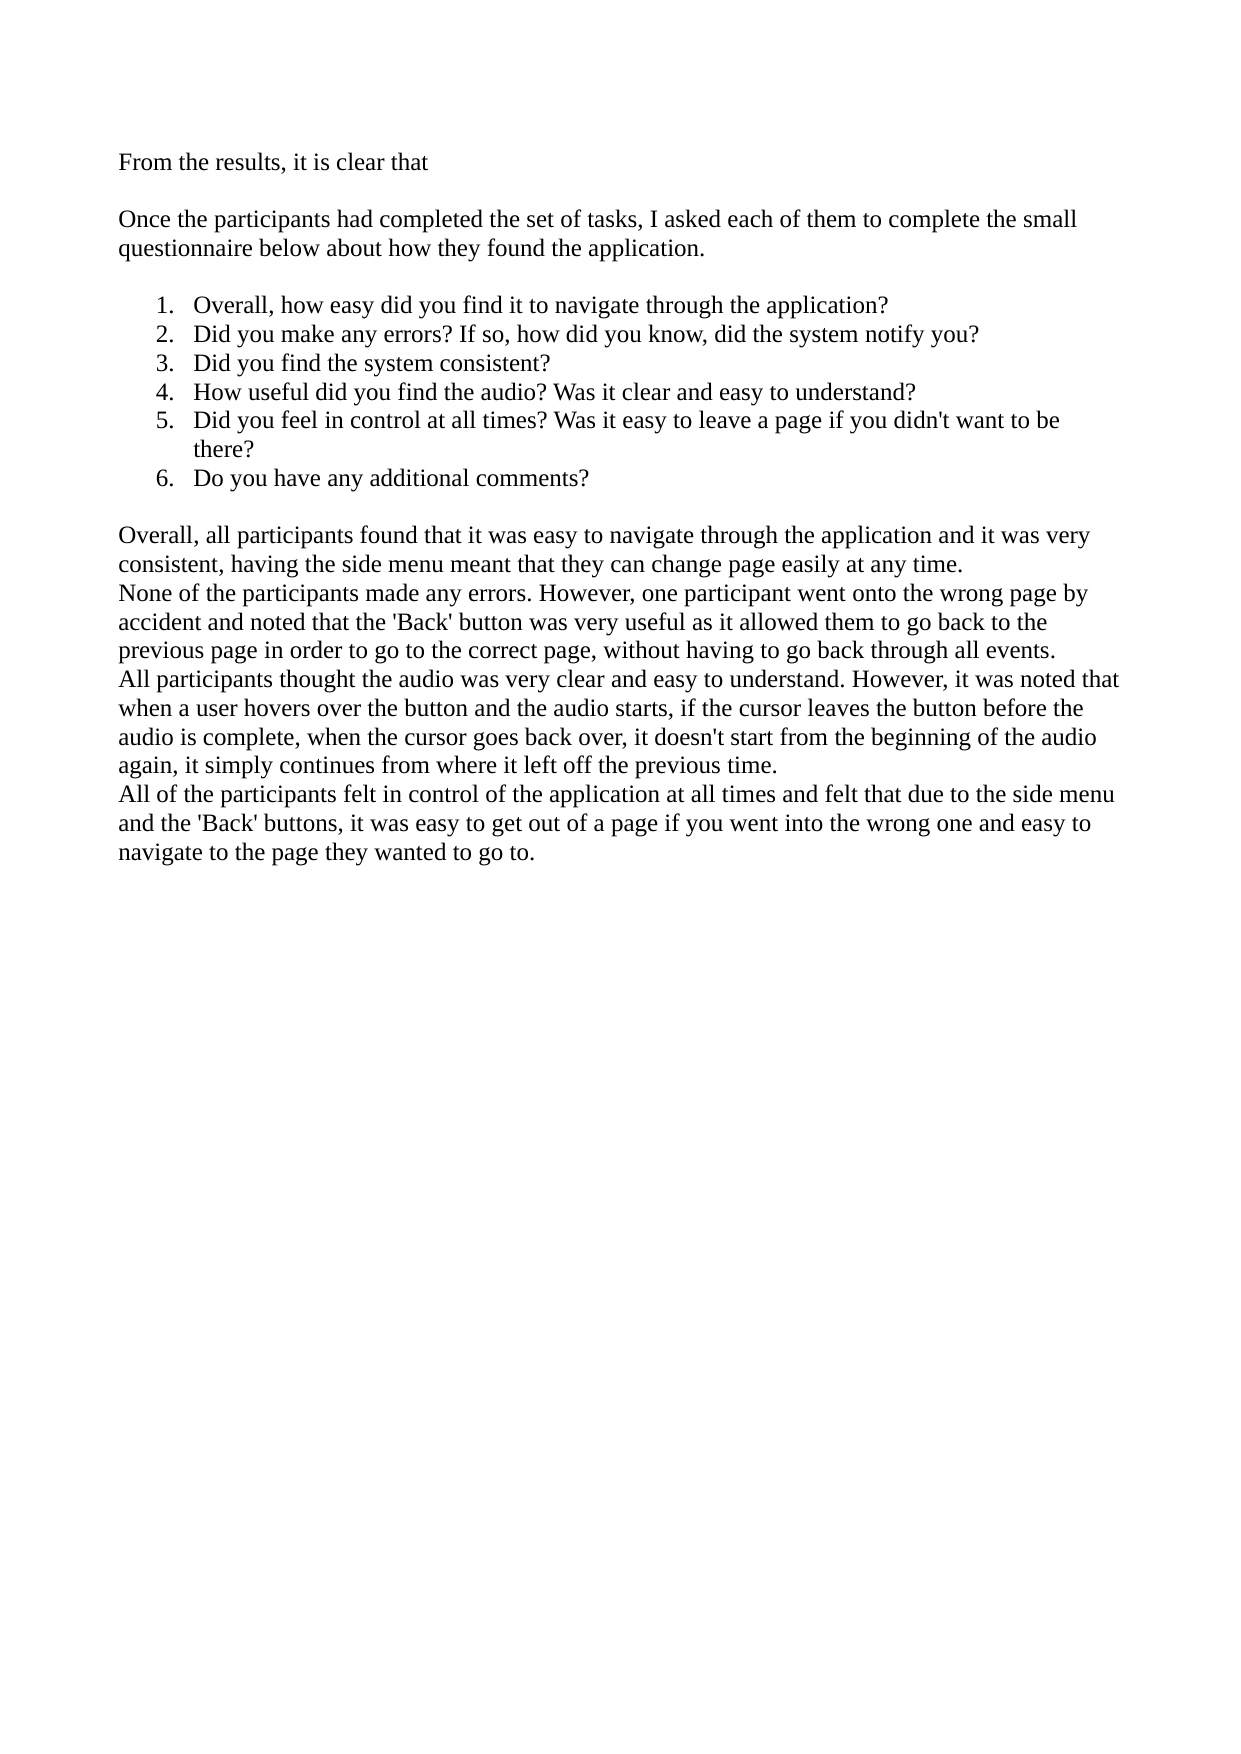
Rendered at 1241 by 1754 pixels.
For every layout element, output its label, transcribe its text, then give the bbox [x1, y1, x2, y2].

list Do you have any additional comments? [156, 463, 1122, 492]
text Once the participants had completed the set of tasks, I asked each of them to complete the small questionnaire below about how they found the application. [118, 204, 1122, 262]
list Did you make any errors? If so, how did you know, did the system notify you? [156, 319, 1122, 348]
list How useful did you find the audio? Was it clear and easy to understand? [156, 377, 1122, 406]
text All of the participants felt in control of the application at all times and felt that due to the side menu and the 'Back' buttons, it was easy to get out of a page if you went into the wrong one and easy to navigate to the page they wanted to go to. [118, 779, 1122, 866]
list Did you feel in control at all times? Was it easy to leave a page if you didn't want to be there? [156, 406, 1122, 463]
text Overall, all participants found that it was easy to navigate through the application and it was very consistent, having the side menu meant that they can change page easily at any time. [118, 521, 1122, 578]
text All participants thought the audio was very clear and easy to understand. However, it was noted that when a user hovers over the button and the audio starts, if the cursor leaves the button before the audio is complete, when the cursor goes back over, it doesn't start from the beginning of the audio again, it simply continues from where it left off the previous time. [118, 664, 1122, 779]
text From the results, it is clear that [118, 147, 1122, 176]
list Overall, how easy did you find it to navigate through the application? [156, 291, 1122, 319]
text None of the participants made any errors. However, one participant went onto the wrong page by accident and noted that the 'Back' button was very useful as it allowed them to go back to the previous page in order to go to the correct page, without having to go back through all events. [118, 578, 1122, 664]
list Did you find the system consistent? [156, 348, 1122, 377]
